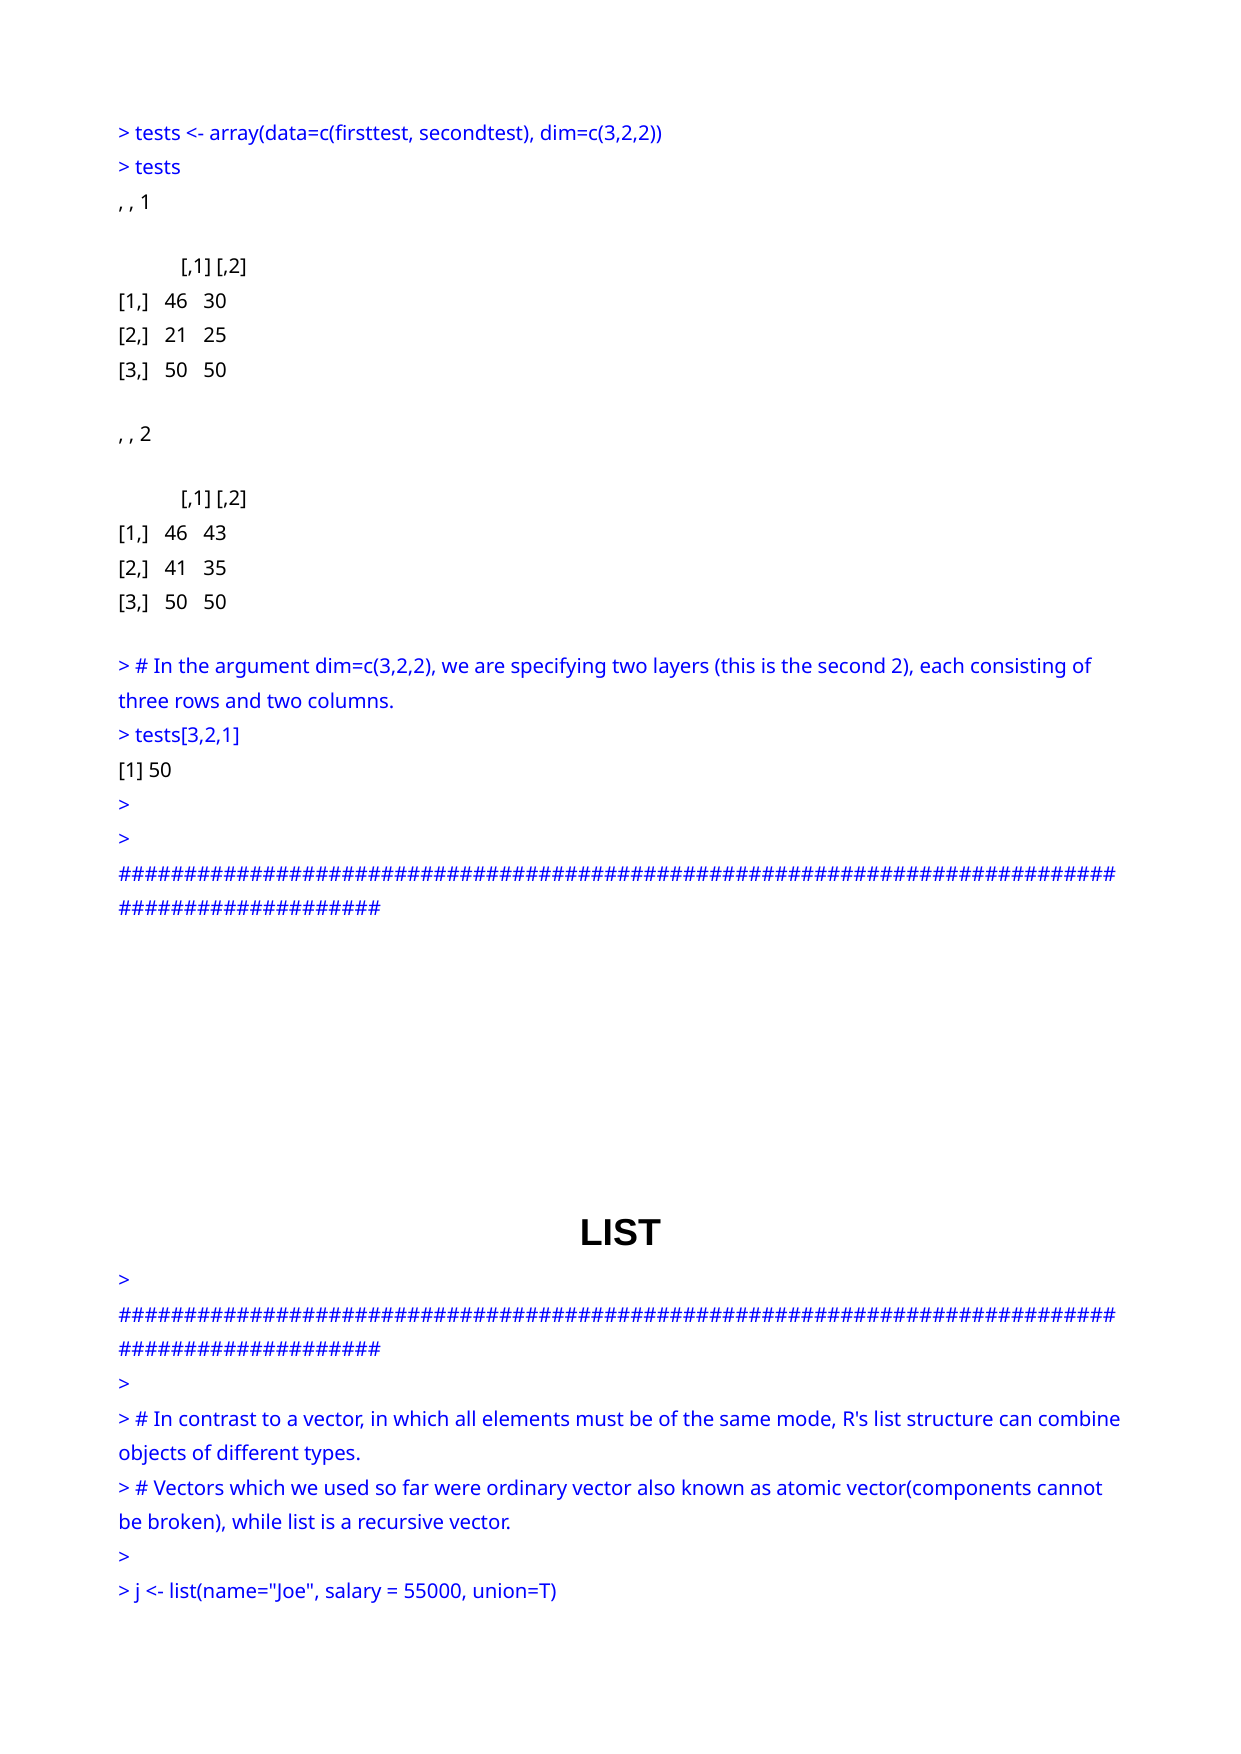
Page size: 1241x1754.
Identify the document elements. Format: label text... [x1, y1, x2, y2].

text , , 1 [118, 187, 1122, 215]
text [1] 50 [118, 756, 1122, 783]
text > tests[3,2,1] [118, 721, 1122, 749]
text [3,] 50 50 [118, 588, 1122, 616]
text > [118, 1369, 1122, 1397]
text > # In the argument dim=c(3,2,2), we are specifying two layers (this is the second 2), each consisting of three rows and two columns. [118, 652, 1122, 714]
text > ################################################################################################ [118, 1266, 1122, 1363]
text > # Vectors which we used so far were ordinary vector also known as atomic vector(components cannot be broken), while list is a recursive vector. [118, 1473, 1122, 1536]
text [3,] 50 50 [118, 356, 1122, 383]
text [,1] [,2] [118, 251, 1122, 279]
text > [118, 790, 1122, 818]
text [2,] 41 35 [118, 553, 1122, 581]
text > ################################################################################################ [118, 825, 1122, 922]
text > # In contrast to a vector, in which all elements must be of the same mode, R's list structure can combine objects of different types. [118, 1404, 1122, 1466]
text [,1] [,2] [118, 484, 1122, 512]
text > tests <- array(data=c(firsttest, secondtest), dim=c(3,2,2)) [118, 118, 1122, 146]
text , , 2 [118, 419, 1122, 447]
text > tests [118, 153, 1122, 180]
text [1,] 46 43 [118, 519, 1122, 546]
text [1,] 46 30 [118, 286, 1122, 314]
text [2,] 21 25 [118, 321, 1122, 349]
text > j <- list(name="Joe", salary = 55000, union=T) [118, 1577, 1122, 1605]
text > [118, 1542, 1122, 1570]
title LIST [118, 1210, 1122, 1253]
